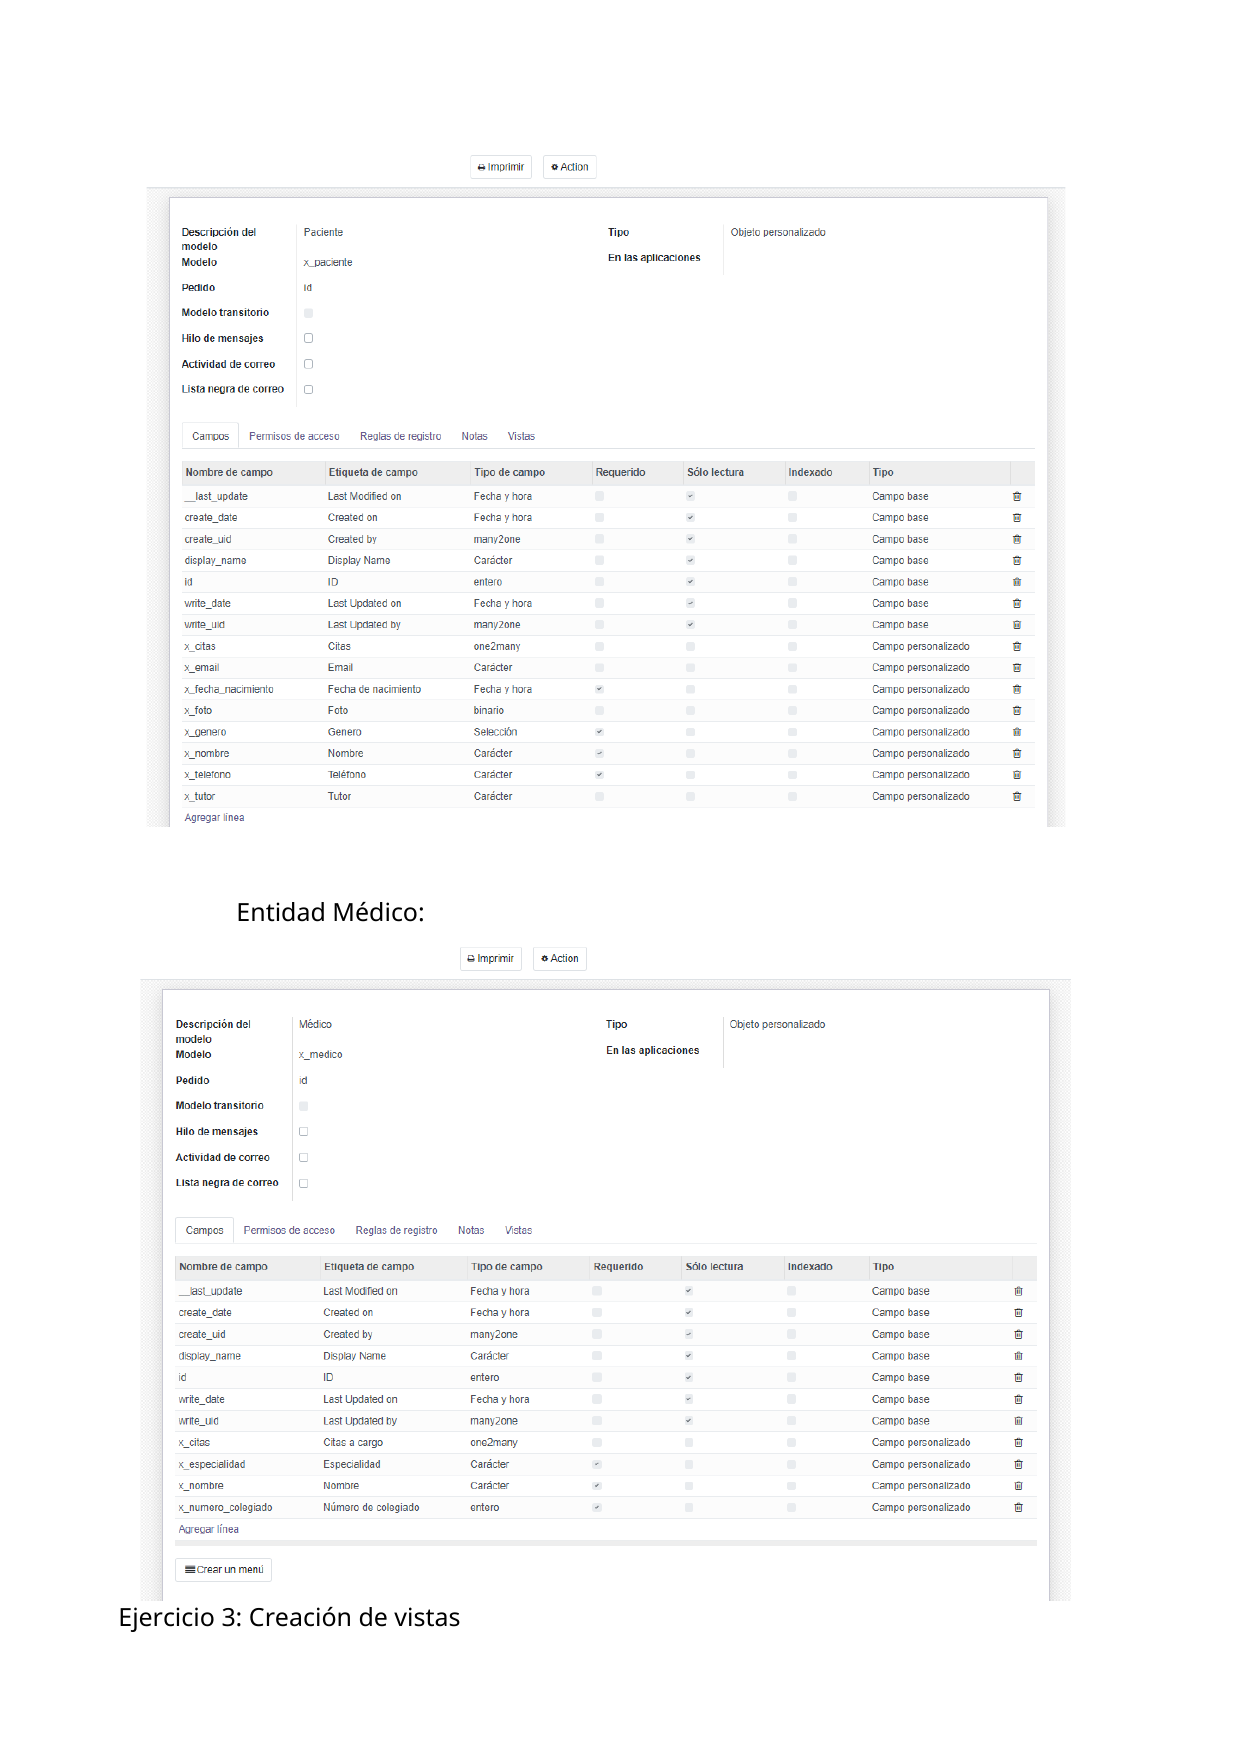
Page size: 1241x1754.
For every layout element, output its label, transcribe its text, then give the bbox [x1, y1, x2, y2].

text Entidad Médico: [118, 895, 1122, 929]
text Ejercicio 3: Creación de vistas [118, 929, 1122, 1634]
picture [146, 141, 1066, 827]
picture [140, 936, 1071, 1601]
